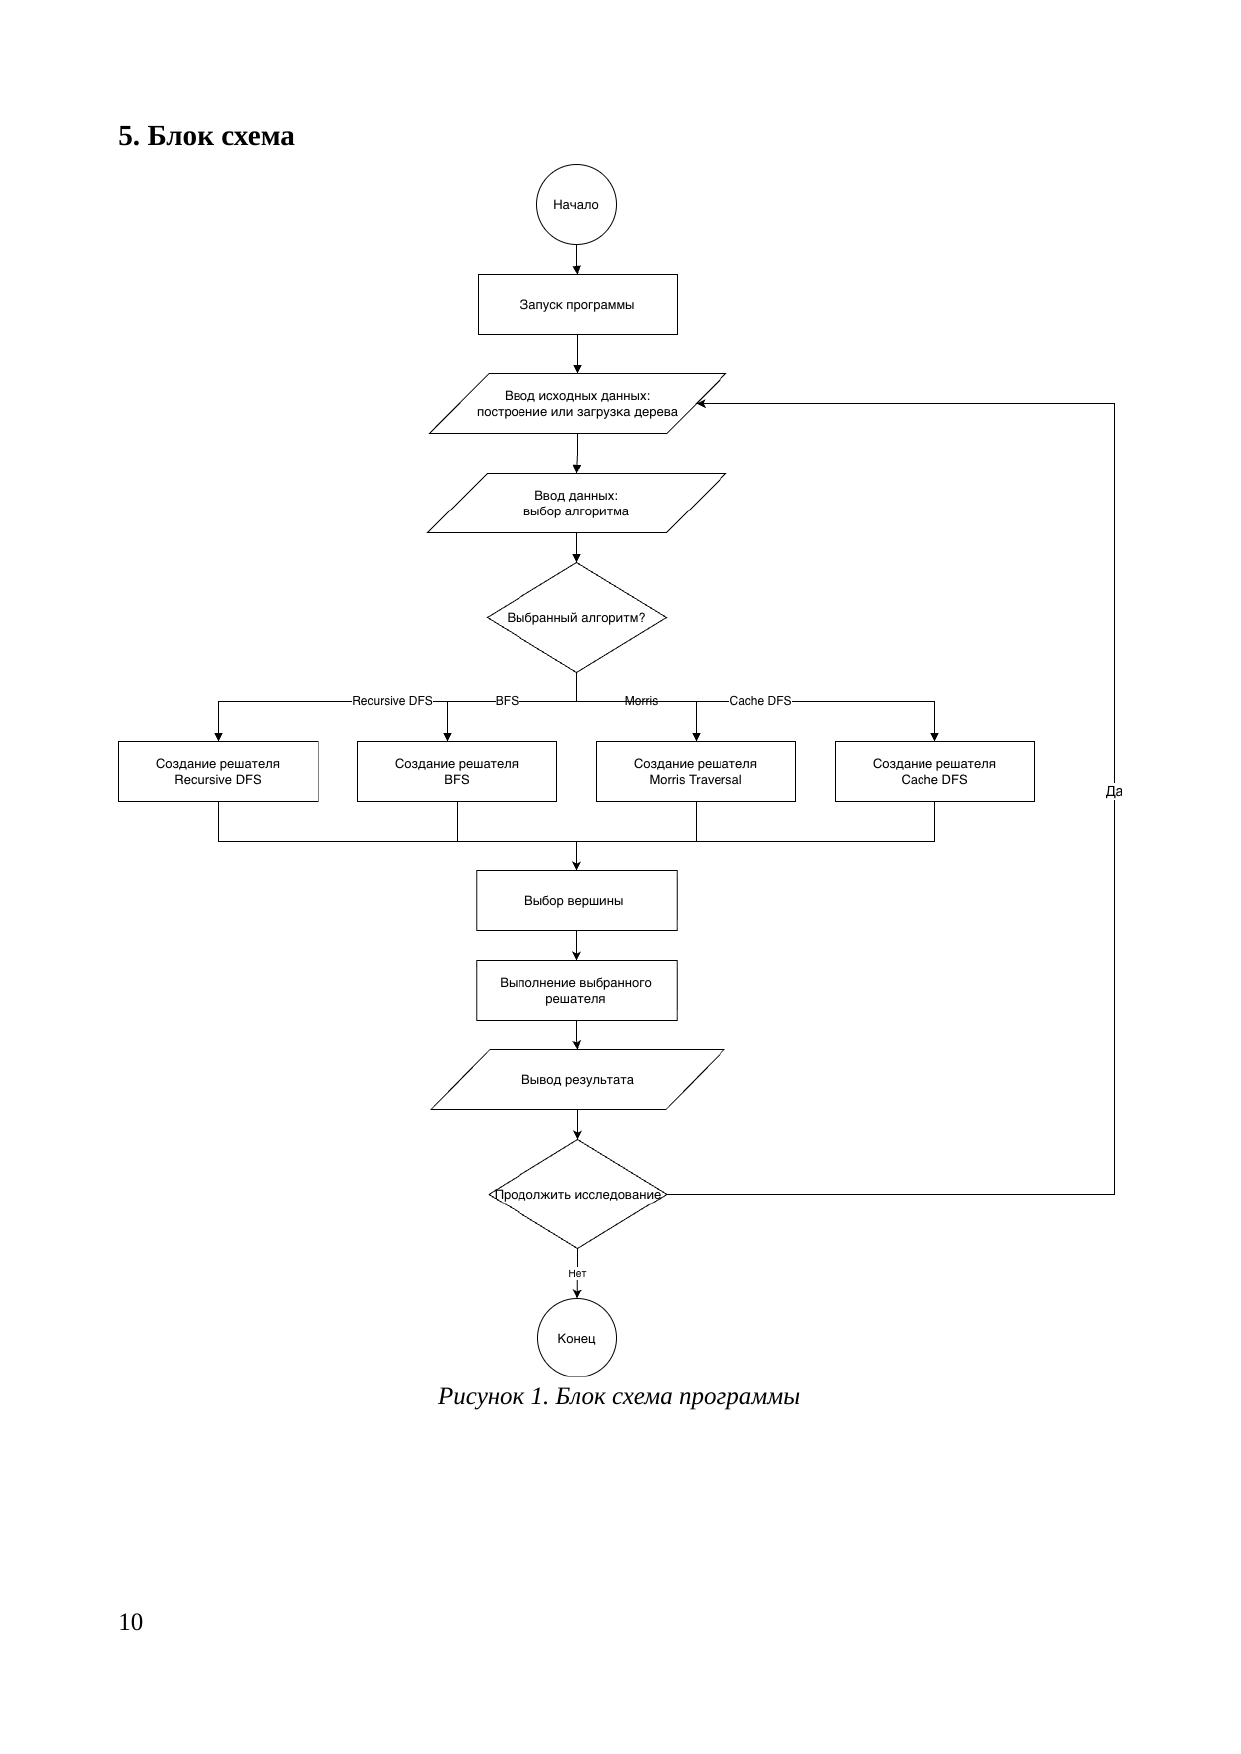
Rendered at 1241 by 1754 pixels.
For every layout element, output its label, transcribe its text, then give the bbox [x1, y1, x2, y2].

subtitle 5. Блок схема [118, 118, 1122, 152]
picture [118, 164, 1123, 1377]
text Рисунок 1. Блок схема программы [118, 1377, 1122, 1410]
